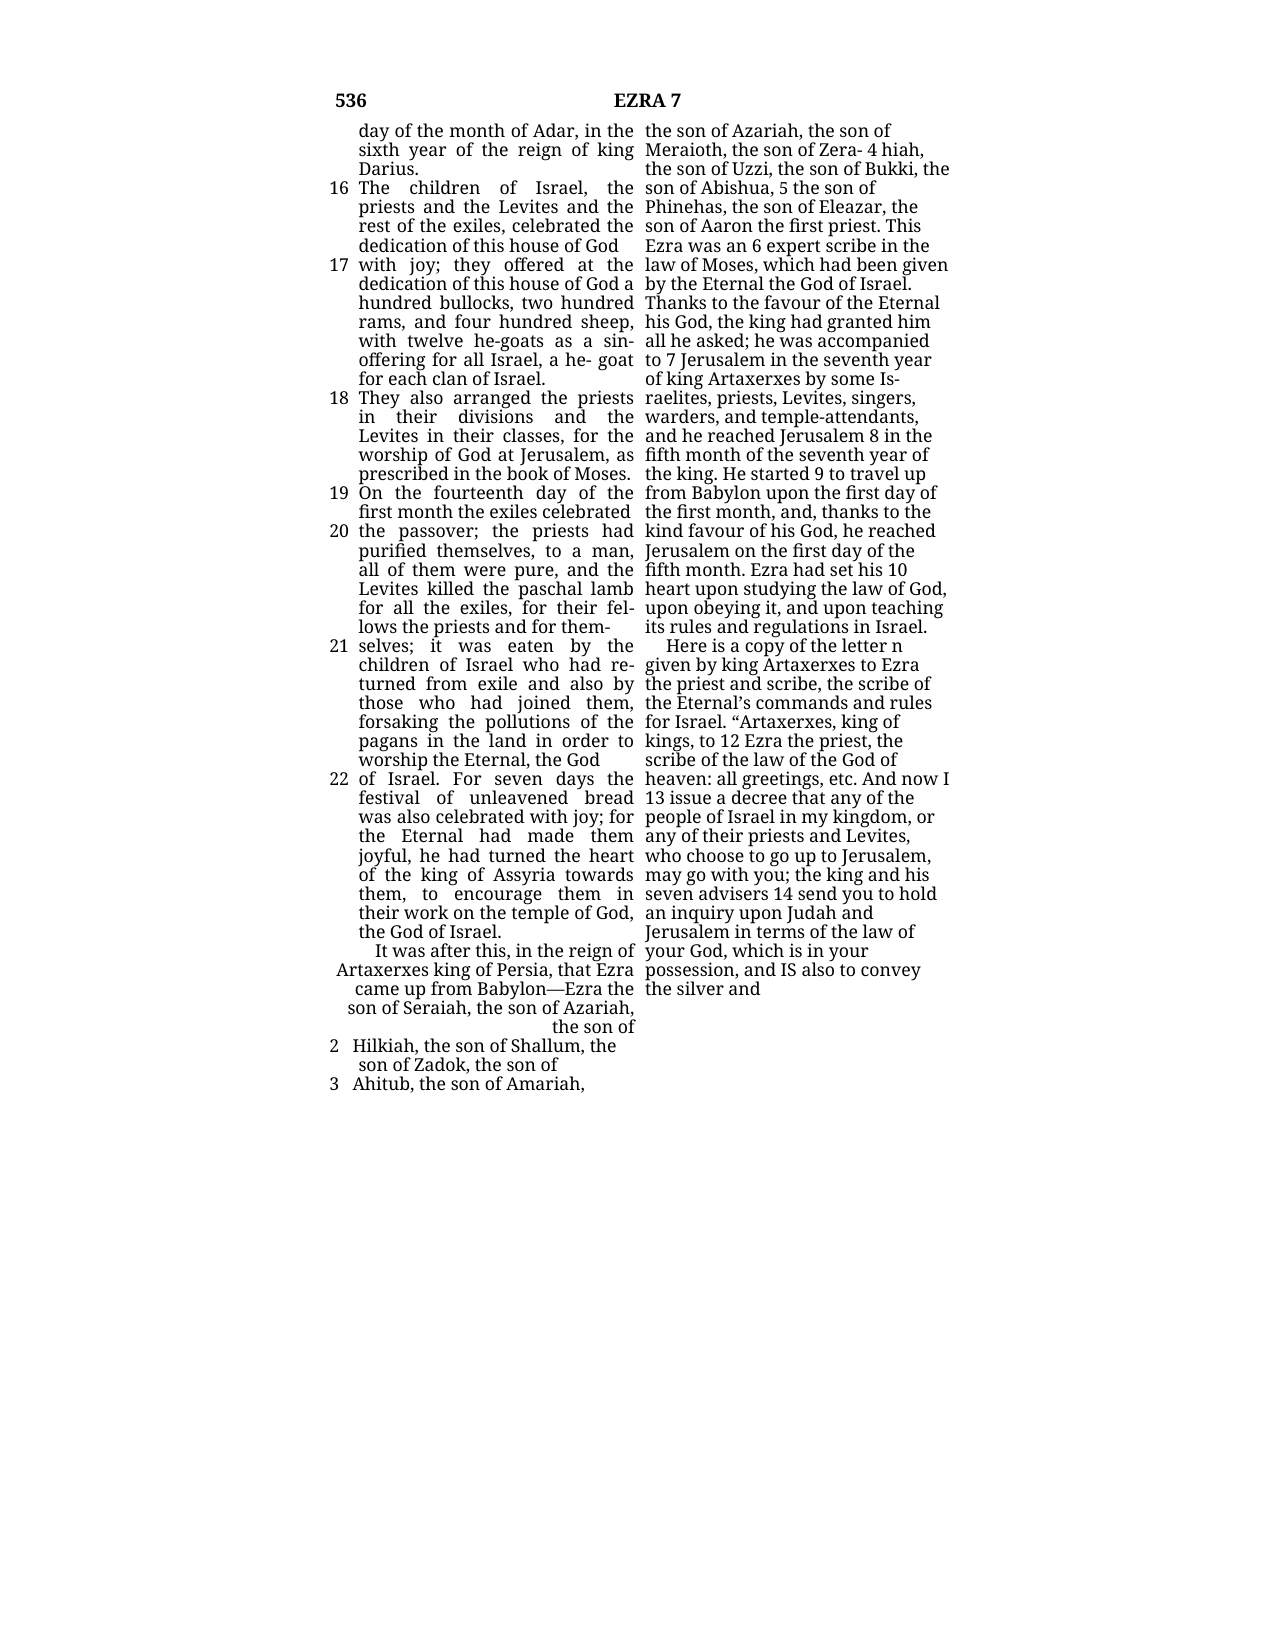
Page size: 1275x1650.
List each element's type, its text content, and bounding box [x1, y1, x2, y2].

list selves; it was eaten by the children of Israel who had re­turned from exile and also by those who had joined them, forsaking the pollutions of the pagans in the land in order to worship the Eternal, the God [329, 637, 634, 771]
list with joy; they offered at the dedication of this house of God a hundred bullocks, two hun­dred rams, and four hundred sheep, with twelve he-goats as a sin-offering for all Israel, a he- goat for each clan of Israel. [329, 256, 634, 389]
text Here is a copy of the letter n given by king Artaxerxes to Ezra the priest and scribe, the scribe of the Eternal’s com­mands and rules for Israel. “Artaxerxes, king of kings, to 12 Ezra the priest, the scribe of the law of the God of heaven: all greetings, etc. And now I 13 issue a decree that any of the people of Israel in my kingdom, or any of their priests and Le­vites, who choose to go up to Jerusalem, may go with you; the king and his seven advisers 14 send you to hold an inquiry upon Judah and Jerusalem in terms of the law of your God, which is in your possession, and IS also to convey the silver and [645, 637, 950, 999]
list On the fourteenth day of the first month the exiles celebrated [329, 484, 634, 523]
list Hilkiah, the son of Shallum, the son of Zadok, the son of [329, 1037, 634, 1076]
text day of the month of Adar, in the sixth year of the reign of king Darius. [358, 122, 634, 179]
list The children of Israel, the priests and the Levites and the rest of the exiles, celebrated the dedication of this house of God [329, 179, 634, 256]
list the passover; the priests had purified themselves, to a man, all of them were pure, and the Le­vites killed the paschal lamb for all the exiles, for their fel­lows the priests and for them- [329, 523, 634, 637]
list Ahitub, the son of Amariah, [329, 1076, 634, 1094]
text It was after this, in the reign of Artaxerxes king of Persia, that Ezra came up from Baby­lon—Ezra the son of Seraiah, the son of Azariah, the son of [329, 942, 634, 1037]
list They also arranged the priests in their divisions and the Levites in their classes, for the worship of God at Jerusalem, as pre­scribed in the book of Moses. [329, 389, 634, 484]
text the son of Azariah, the son of Meraioth, the son of Zera- 4 hiah, the son of Uzzi, the son of Bukki, the son of Abishua, 5 the son of Phinehas, the son of Eleazar, the son of Aaron the first priest. This Ezra was an 6 expert scribe in the law of Moses, which had been given by the Eternal the God of Israel. Thanks to the favour of the Eternal his God, the king had granted him all he asked; he was accompanied to 7 Jerusalem in the seventh year of king Artaxerxes by some Is­raelites, priests, Levites, singers, warders, and temple-attend­ants, and he reached Jerusalem 8 in the fifth month of the seventh year of the king. He started 9 to travel up from Babylon upon the first day of the first month, and, thanks to the kind favour of his God, he reached Jerusalem on the first day of the fifth month. Ezra had set his 10 heart upon studying the law of God, upon obeying it, and upon teaching its rules and regula­tions in Israel. [645, 122, 950, 637]
list of Israel. For seven days the festival of unleavened bread was also celebrated with joy; for the Eternal had made them joyful, he had turned the heart of the king of Assyria towards them, to encourage them in their work on the temple of God, the God of Israel. [329, 771, 634, 942]
